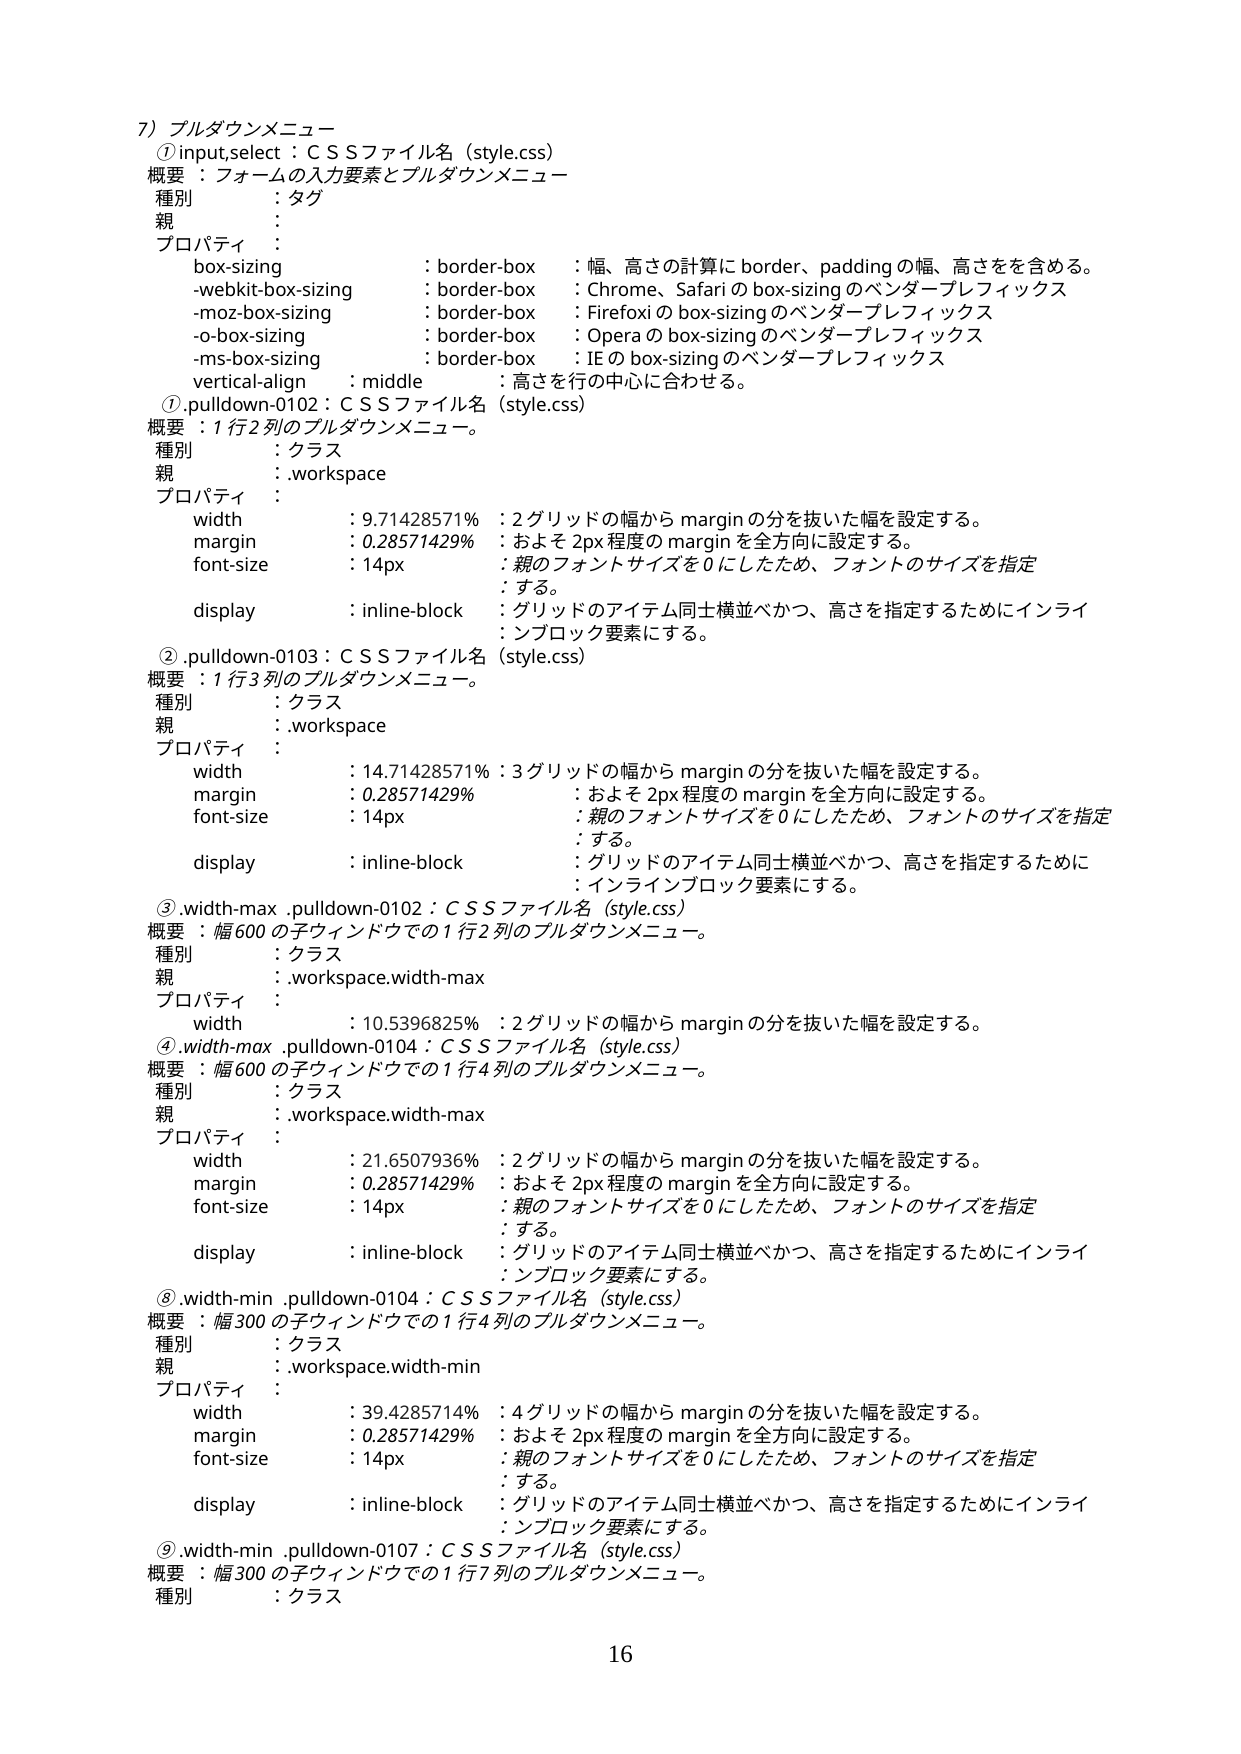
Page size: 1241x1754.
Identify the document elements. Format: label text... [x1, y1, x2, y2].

text プロパティ ： [118, 485, 1122, 508]
text ：する。 [118, 1218, 1122, 1241]
text 種別 ：クラス [118, 439, 1122, 462]
text 種別 ：クラス [118, 691, 1122, 714]
text 概要 ：1行2列のプルダウンメニュー。 [118, 416, 1122, 439]
text ：インラインブロック要素にする。 [118, 874, 1122, 897]
text ：ンブロック要素にする。 [118, 1264, 1122, 1287]
text プロパティ ： [118, 233, 1122, 256]
text プロパティ ： [118, 1126, 1122, 1149]
text 親 ：.workspace.width-min [118, 1356, 1122, 1378]
text ③ .width-max .pulldown-0102：ＣＳＳファイル名（style.css） [118, 897, 1122, 920]
text ：する。 [118, 1470, 1122, 1493]
text ① input,select ：ＣＳＳファイル名（style.css） [118, 141, 1122, 164]
text display ：inline-block ：グリッドのアイテム同士横並べかつ、高さを指定するためにインライ [118, 1241, 1122, 1264]
text -webkit-box-sizing ：border-box ：Chrome、Safariのbox-sizingのベンダープレフィックス [118, 278, 1122, 301]
text display ：inline-block ：グリッドのアイテム同士横並べかつ、高さを指定するためにインライ [118, 1493, 1122, 1516]
text 種別 ：タグ [118, 187, 1122, 210]
text 7）プルダウンメニュー [118, 118, 1122, 141]
text プロパティ ： [118, 737, 1122, 760]
text 親 ： [118, 210, 1122, 233]
text 概要 ：幅600の子ウィンドウでの1行2列のプルダウンメニュー。 [118, 920, 1122, 943]
text font-size ：14px ：親のフォントサイズを0にしたため、フォントのサイズを指定 [118, 553, 1122, 576]
text display ：inline-block ：グリッドのアイテム同士横並べかつ、高さを指定するために [118, 851, 1122, 874]
text width ：10.5396825% ：2グリッドの幅からmarginの分を抜いた幅を設定する。 [118, 1012, 1122, 1035]
text margin ：0.28571429% ：およそ2px程度のmarginを全方向に設定する。 [118, 1172, 1122, 1195]
text ① .pulldown-0102：ＣＳＳファイル名（style.css） [118, 393, 1122, 416]
text 親 ：.workspace.width-max [118, 1103, 1122, 1126]
text プロパティ ： [118, 1378, 1122, 1401]
text ⑨ .width-min .pulldown-0107：ＣＳＳファイル名（style.css） [118, 1539, 1122, 1562]
text 種別 ：クラス [118, 943, 1122, 966]
text margin ：0.28571429% ：およそ2px程度のmarginを全方向に設定する。 [118, 783, 1122, 806]
text ：する。 [118, 828, 1122, 851]
text 概要 ：幅300の子ウィンドウでの1行4列のプルダウンメニュー。 [118, 1310, 1122, 1333]
text font-size ：14px ：親のフォントサイズを0にしたため、フォントのサイズを指定 [118, 1195, 1122, 1218]
text width ：14.71428571% ：3グリッドの幅からmarginの分を抜いた幅を設定する。 [118, 760, 1122, 783]
text 親 ：.workspace [118, 462, 1122, 485]
text ⑧ .width-min .pulldown-0104：ＣＳＳファイル名（style.css） [118, 1287, 1122, 1310]
text ：ンブロック要素にする。 [118, 622, 1122, 645]
text ：する。 [118, 576, 1122, 599]
text 親 ：.workspace.width-max [118, 966, 1122, 989]
text 種別 ：クラス [118, 1081, 1122, 1103]
text 種別 ：クラス [118, 1333, 1122, 1356]
text width ：39.4285714% ：4グリッドの幅からmarginの分を抜いた幅を設定する。 [118, 1401, 1122, 1424]
text width ：21.6507936% ：2グリッドの幅からmarginの分を抜いた幅を設定する。 [118, 1149, 1122, 1172]
text -o-box-sizing ：border-box ：Operaのbox-sizingのベンダープレフィックス [118, 324, 1122, 347]
text プロパティ ： [118, 989, 1122, 1012]
text 概要 ：1行3列のプルダウンメニュー。 [118, 668, 1122, 691]
text 親 ：.workspace [118, 714, 1122, 737]
text margin ：0.28571429% ：およそ2px程度のmarginを全方向に設定する。 [118, 531, 1122, 553]
text font-size ：14px ：親のフォントサイズを0にしたため、フォントのサイズを指定 [118, 1447, 1122, 1470]
text display ：inline-block ：グリッドのアイテム同士横並べかつ、高さを指定するためにインライ [118, 599, 1122, 622]
text ② .pulldown-0103：ＣＳＳファイル名（style.css） [118, 645, 1122, 668]
text 概要 ：フォームの入力要素とプルダウンメニュー [118, 164, 1122, 187]
text -ms-box-sizing ：border-box ：IEのbox-sizingのベンダープレフィックス [118, 347, 1122, 370]
text -moz-box-sizing ：border-box ：Firefoxiのbox-sizingのベンダープレフィックス [118, 301, 1122, 324]
text box-sizing ：border-box ：幅、高さの計算にborder、paddingの幅、高さをを含める。 [118, 256, 1122, 278]
text 概要 ：幅300の子ウィンドウでの1行7列のプルダウンメニュー。 [118, 1562, 1122, 1585]
text width ：9.71428571% ：2グリッドの幅からmarginの分を抜いた幅を設定する。 [118, 508, 1122, 531]
text 概要 ：幅600の子ウィンドウでの1行4列のプルダウンメニュー。 [118, 1058, 1122, 1081]
text 種別 ：クラス [118, 1585, 1122, 1608]
text margin ：0.28571429% ：およそ2px程度のmarginを全方向に設定する。 [118, 1424, 1122, 1447]
text ④ .width-max .pulldown-0104：ＣＳＳファイル名（style.css） [118, 1035, 1122, 1058]
text ：ンブロック要素にする。 [118, 1516, 1122, 1539]
text font-size ：14px ：親のフォントサイズを0にしたため、フォントのサイズを指定 [118, 806, 1122, 828]
text vertical-align ：middle ：高さを行の中心に合わせる。 [118, 370, 1122, 393]
